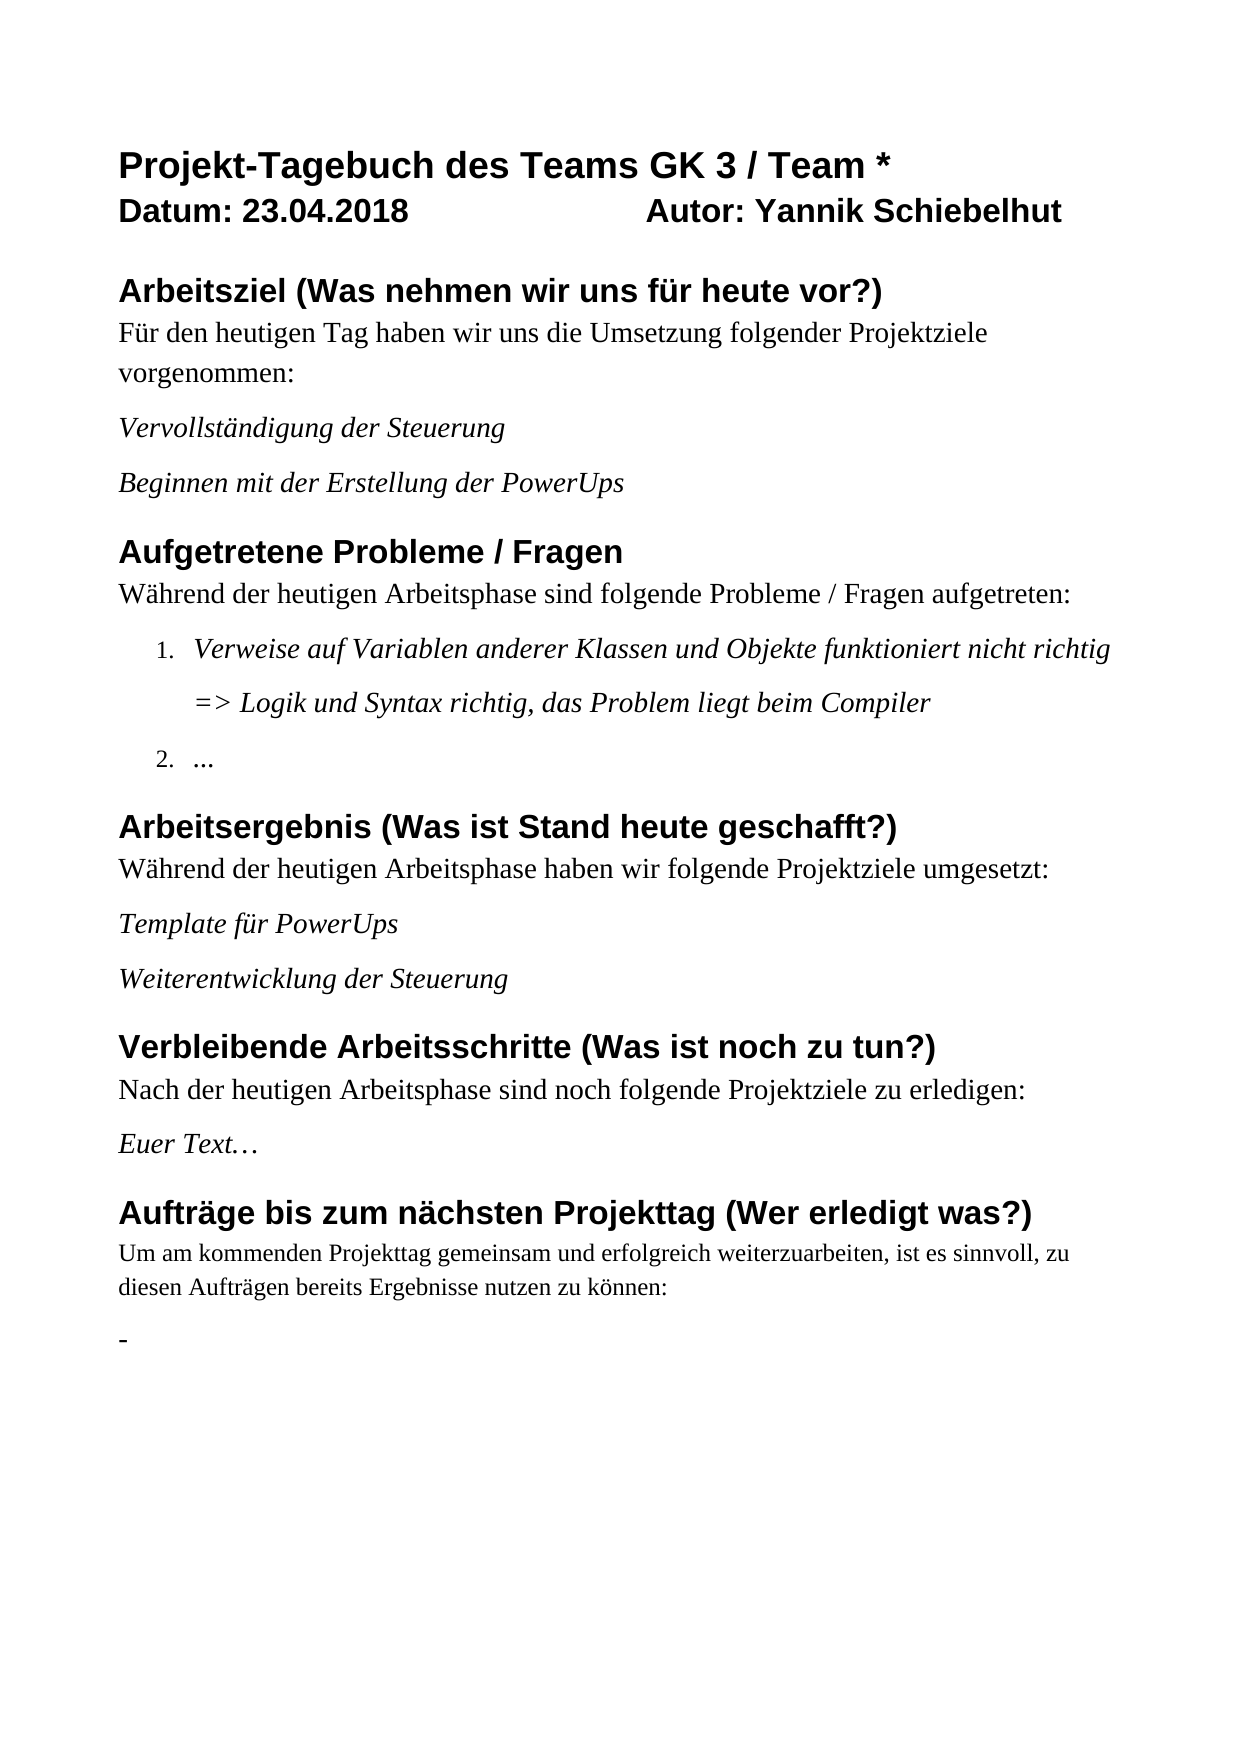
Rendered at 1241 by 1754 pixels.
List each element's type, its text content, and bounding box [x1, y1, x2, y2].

text Weiterentwicklung der Steuerung [118, 961, 1122, 994]
text Nach der heutigen Arbeitsphase sind noch folgende Projektziele zu erledigen: [118, 1072, 1122, 1105]
list Verbleibende Arbeitsschritte (Was ist noch zu tun?) [118, 1027, 1122, 1066]
text - [118, 1321, 1122, 1355]
list ... [156, 740, 1122, 774]
list => Logik und Syntax richtig, das Problem liegt beim Compiler [156, 686, 1122, 719]
list Datum: 23.04.2018 Autor: Yannik Schiebelhut [118, 191, 1122, 230]
list Verweise auf Variablen anderer Klassen und Objekte funktioniert nicht richtig [156, 631, 1122, 664]
list Arbeitsziel (Was nehmen wir uns für heute vor?) [118, 271, 1122, 309]
text Beginnen mit der Erstellung der PowerUps [118, 465, 1122, 499]
text Während der heutigen Arbeitsphase sind folgende Probleme / Fragen aufgetreten: [118, 576, 1122, 609]
text Um am kommenden Projekttag gemeinsam und erfolgreich weiterzuarbeiten, ist es sinnvoll, zu diesen Aufträgen bereits Ergebnisse nutzen zu können: [118, 1238, 1122, 1301]
list Arbeitsergebnis (Was ist Stand heute geschafft?) [118, 807, 1122, 845]
text Für den heutigen Tag haben wir uns die Umsetzung folgender Projektziele vorgenommen: [118, 315, 1122, 389]
text Euer Text… [118, 1127, 1122, 1160]
text Während der heutigen Arbeitsphase haben wir folgende Projektziele umgesetzt: [118, 851, 1122, 885]
list Aufgetretene Probleme / Fragen [118, 532, 1122, 570]
text Vervollständigung der Steuerung [118, 410, 1122, 444]
list Aufträge bis zum nächsten Projekttag (Wer erledigt was?) [118, 1193, 1122, 1232]
text Template für PowerUps [118, 906, 1122, 940]
